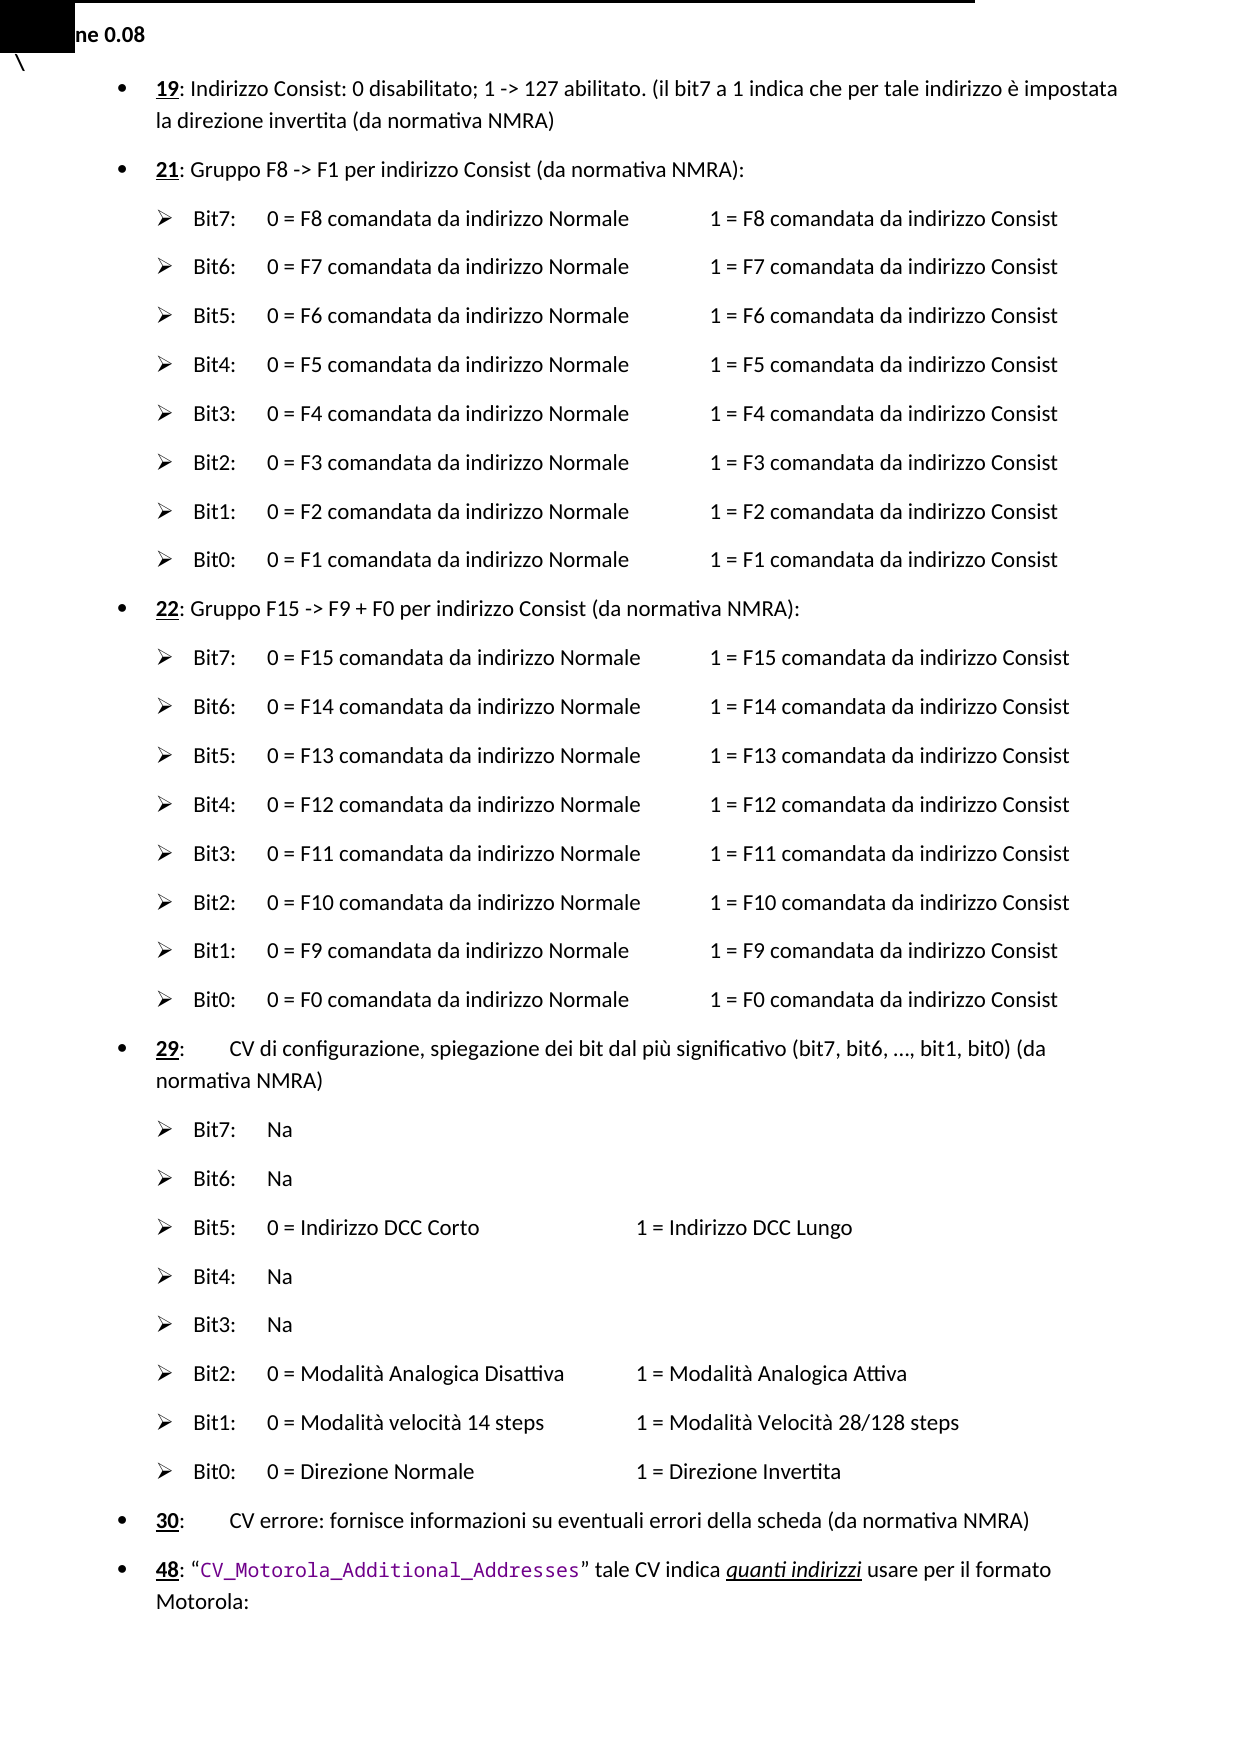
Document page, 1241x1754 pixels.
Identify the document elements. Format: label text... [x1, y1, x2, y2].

list Bit0: 0 = Direzione Normale 1 = Direzione Invertita [156, 1457, 1122, 1485]
list 21: Gruppo F8 -> F1 per indirizzo Consist (da normativa NMRA): [118, 155, 1122, 183]
list Bit5: 0 = F13 comandata da indirizzo Normale 1 = F13 comandata da indirizzo Consist [156, 741, 1122, 769]
list Bit3: Na [156, 1311, 1122, 1339]
list 48: “CV_Motorola_Additional_Addresses” tale CV indica quanti indirizzi usare per il formato Motorola: [118, 1555, 1122, 1615]
list Bit7: 0 = F8 comandata da indirizzo Normale 1 = F8 comandata da indirizzo Consist [156, 204, 1122, 232]
list Bit0: 0 = F0 comandata da indirizzo Normale 1 = F0 comandata da indirizzo Consist [156, 985, 1122, 1013]
list Bit2: 0 = Modalità Analogica Disattiva 1 = Modalità Analogica Attiva [156, 1359, 1122, 1387]
list Bit2: 0 = F10 comandata da indirizzo Normale 1 = F10 comandata da indirizzo Consist [156, 888, 1122, 916]
list Bit4: 0 = F5 comandata da indirizzo Normale 1 = F5 comandata da indirizzo Consist [156, 350, 1122, 378]
list Bit7: 0 = F15 comandata da indirizzo Normale 1 = F15 comandata da indirizzo Consist [156, 643, 1122, 671]
list Bit6: Na [156, 1164, 1122, 1192]
list Bit6: 0 = F14 comandata da indirizzo Normale 1 = F14 comandata da indirizzo Consist [156, 692, 1122, 720]
list Bit3: 0 = F4 comandata da indirizzo Normale 1 = F4 comandata da indirizzo Consist [156, 399, 1122, 427]
list Bit7: Na [156, 1115, 1122, 1143]
list Bit3: 0 = F11 comandata da indirizzo Normale 1 = F11 comandata da indirizzo Consist [156, 839, 1122, 867]
list Bit4: 0 = F12 comandata da indirizzo Normale 1 = F12 comandata da indirizzo Consist [156, 790, 1122, 818]
list Bit1: 0 = F9 comandata da indirizzo Normale 1 = F9 comandata da indirizzo Consist [156, 936, 1122, 964]
list Bit4: Na [156, 1262, 1122, 1290]
list Bit6: 0 = F7 comandata da indirizzo Normale 1 = F7 comandata da indirizzo Consist [156, 252, 1122, 281]
list 29: CV di configurazione, spiegazione dei bit dal più significativo (bit7, bit6, …, bit1, bit0) (da normativa NMRA) [118, 1034, 1122, 1094]
list 22: Gruppo F15 -> F9 + F0 per indirizzo Consist (da normativa NMRA): [118, 594, 1122, 622]
list 30: CV errore: fornisce informazioni su eventuali errori della scheda (da normativa NMRA) [118, 1506, 1122, 1534]
list Bit5: 0 = F6 comandata da indirizzo Normale 1 = F6 comandata da indirizzo Consist [156, 301, 1122, 329]
list Bit0: 0 = F1 comandata da indirizzo Normale 1 = F1 comandata da indirizzo Consist [156, 546, 1122, 574]
list 19: Indirizzo Consist: 0 disabilitato; 1 -> 127 abilitato. (il bit7 a 1 indica che per tale indirizzo è impostata la direzione invertita (da normativa NMRA) [118, 74, 1122, 134]
list Bit2: 0 = F3 comandata da indirizzo Normale 1 = F3 comandata da indirizzo Consist [156, 448, 1122, 476]
list Bit1: 0 = F2 comandata da indirizzo Normale 1 = F2 comandata da indirizzo Consist [156, 497, 1122, 525]
list Bit1: 0 = Modalità velocità 14 steps 1 = Modalità Velocità 28/128 steps [156, 1408, 1122, 1436]
list Bit5: 0 = Indirizzo DCC Corto 1 = Indirizzo DCC Lungo [156, 1213, 1122, 1241]
